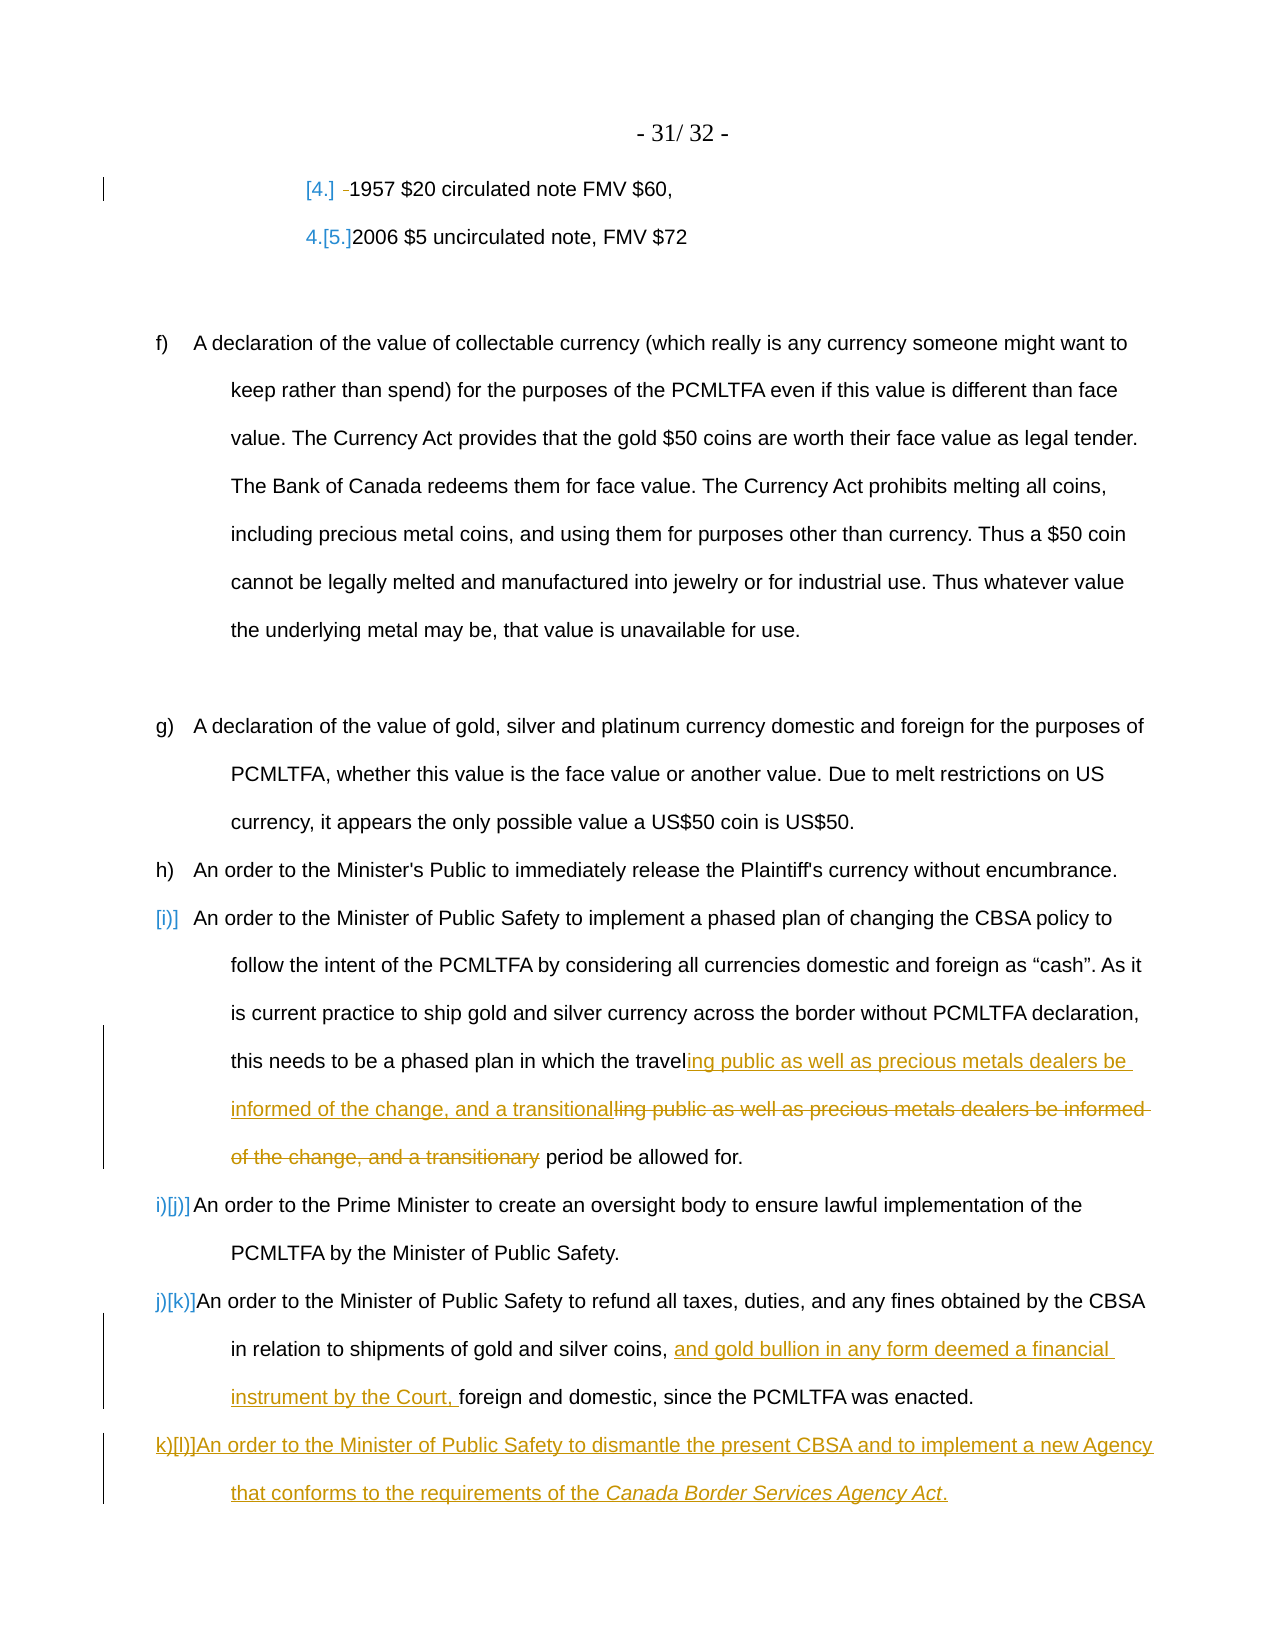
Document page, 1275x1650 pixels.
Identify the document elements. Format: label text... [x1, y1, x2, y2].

subtitle An order to the Minister's Public to immediately release the Plaintiff's currency without encumbrance. [156, 857, 1157, 881]
subtitle An order to the Minister of Public Safety to implement a phased plan of changing the CBSA policy to follow the intent of the PCMLTFA by considering all currencies domestic and foreign as “cash”. As it is current practice to ship gold and silver currency across the border without PCMLTFA declaration, this needs to be a phased plan in which the traveling public as well as precious metals dealers be informed of the change, and a transitional period be allowed for. [156, 905, 1157, 1169]
subtitle A declaration of the value of collectable currency (which really is any currency someone might want to keep rather than spend) for the purposes of the PCMLTFA even if this value is different than face value. The Currency Act provides that the gold $50 coins are worth their face value as legal tender. The Bank of Canada redeems them for face value. The Currency Act prohibits melting all coins, including precious metal coins, and using them for purposes other than currency. Thus a $50 coin cannot be legally melted and manufactured into jewelry or for industrial use. Thus whatever value the underlying metal may be, that value is unavailable for use. [156, 330, 1157, 642]
subtitle A declaration of the value of gold, silver and platinum currency domestic and foreign for the purposes of PCMLTFA, whether this value is the face value or another value. Due to melt restrictions on US currency, it appears the only possible value a US$50 coin is US$50. [156, 714, 1157, 833]
subtitle 2006 $5 uncirculated note, FMV $72 [306, 225, 1157, 249]
subtitle An order to the Minister of Public Safety to dismantle the present CBSA and to implement a new Agency that conforms to the requirements of the Canada Border Services Agency Act. [156, 1432, 1157, 1504]
subtitle An order to the Minister of Public Safety to refund all taxes, duties, and any fines obtained by the CBSA in relation to shipments of gold and silver coins, and gold bullion in any form deemed a financial instrument by the Court, foreign and domestic, since the PCMLTFA was enacted. [156, 1289, 1157, 1408]
subtitle 1957 $20 circulated note FMV $60, [306, 177, 1157, 201]
subtitle An order to the Prime Minister to create an oversight body to ensure lawful implementation of the PCMLTFA by the Minister of Public Safety. [156, 1193, 1157, 1265]
